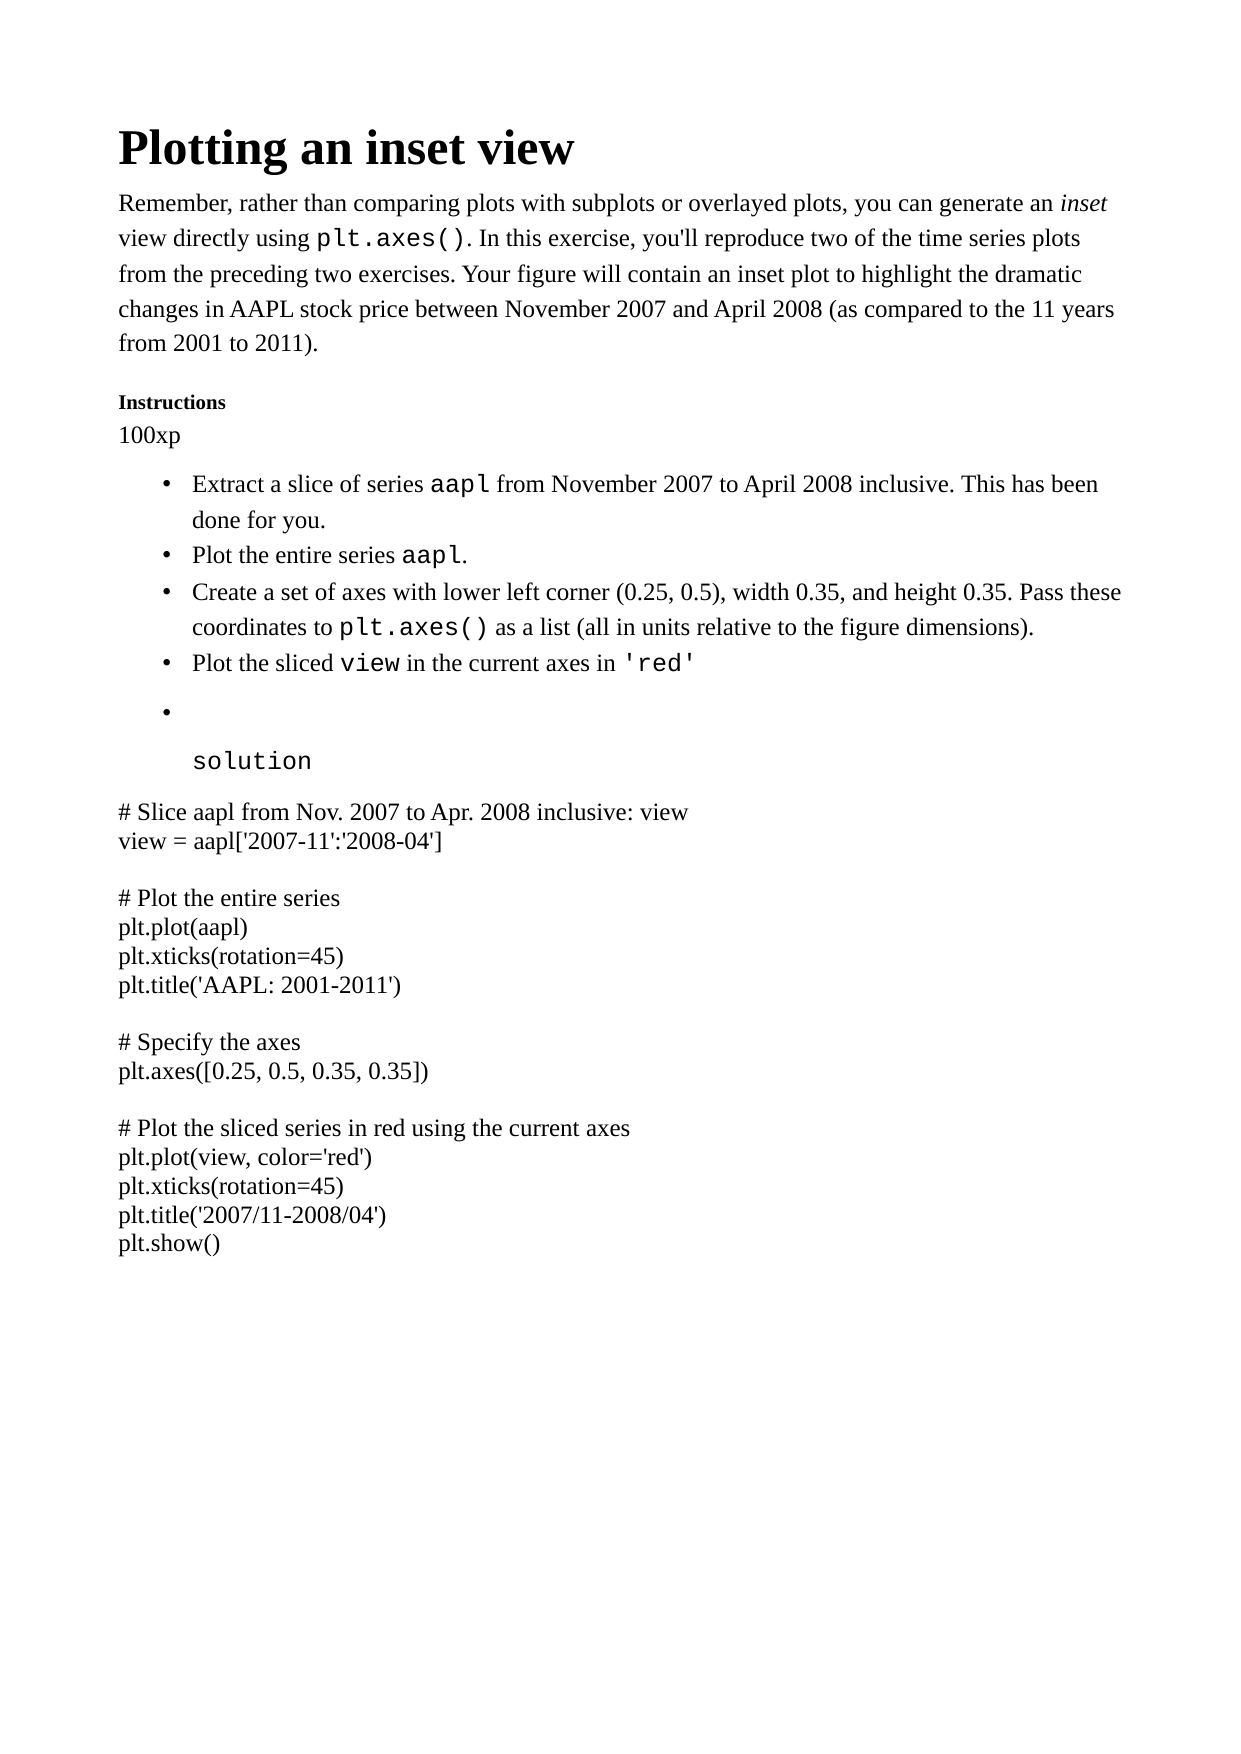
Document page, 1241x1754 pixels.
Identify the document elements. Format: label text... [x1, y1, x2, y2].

text view = aapl['2007-11':'2008-04'] [118, 826, 1122, 855]
text 100xp [118, 420, 1122, 449]
text # Plot the sliced series in red using the current axes [118, 1113, 1122, 1142]
text plt.title('AAPL: 2001-2011') [118, 970, 1122, 998]
text plt.title('2007/11-2008/04') [118, 1200, 1122, 1228]
text # Slice aapl from Nov. 2007 to Apr. 2008 inclusive: view [118, 797, 1122, 826]
list Plot the entire series aapl. [162, 540, 1122, 571]
text plt.plot(view, color='red') [118, 1142, 1122, 1171]
text # Specify the axes [118, 1027, 1122, 1056]
list Create a set of axes with lower left corner (0.25, 0.5), width 0.35, and height 0.35. Pass these coordinates to plt.axes() as a list (all in units relative to the figure dimensions). [162, 577, 1122, 642]
subtitle Instructions [118, 390, 1122, 414]
text plt.axes([0.25, 0.5, 0.35, 0.35]) [118, 1056, 1122, 1085]
subtitle Plotting an inset view [118, 118, 1122, 176]
text # Plot the entire series [118, 883, 1122, 912]
text plt.plot(aapl) [118, 912, 1122, 941]
list Extract a slice of series aapl from November 2007 to April 2008 inclusive. This has been done for you. [162, 469, 1122, 534]
list solution [162, 749, 1122, 777]
text plt.xticks(rotation=45) [118, 1171, 1122, 1200]
text Remember, rather than comparing plots with subplots or overlayed plots, you can generate an inset view directly using plt.axes(). In this exercise, you'll reproduce two of the time series plots from the preceding two exercises. Your figure will contain an inset plot to highlight the dramatic changes in AAPL stock price between November 2007 and April 2008 (as compared to the 11 years from 2001 to 2011). [118, 188, 1122, 357]
list Plot the sliced view in the current axes in 'red' [162, 648, 1122, 679]
text plt.show() [118, 1228, 1122, 1257]
text plt.xticks(rotation=45) [118, 941, 1122, 970]
